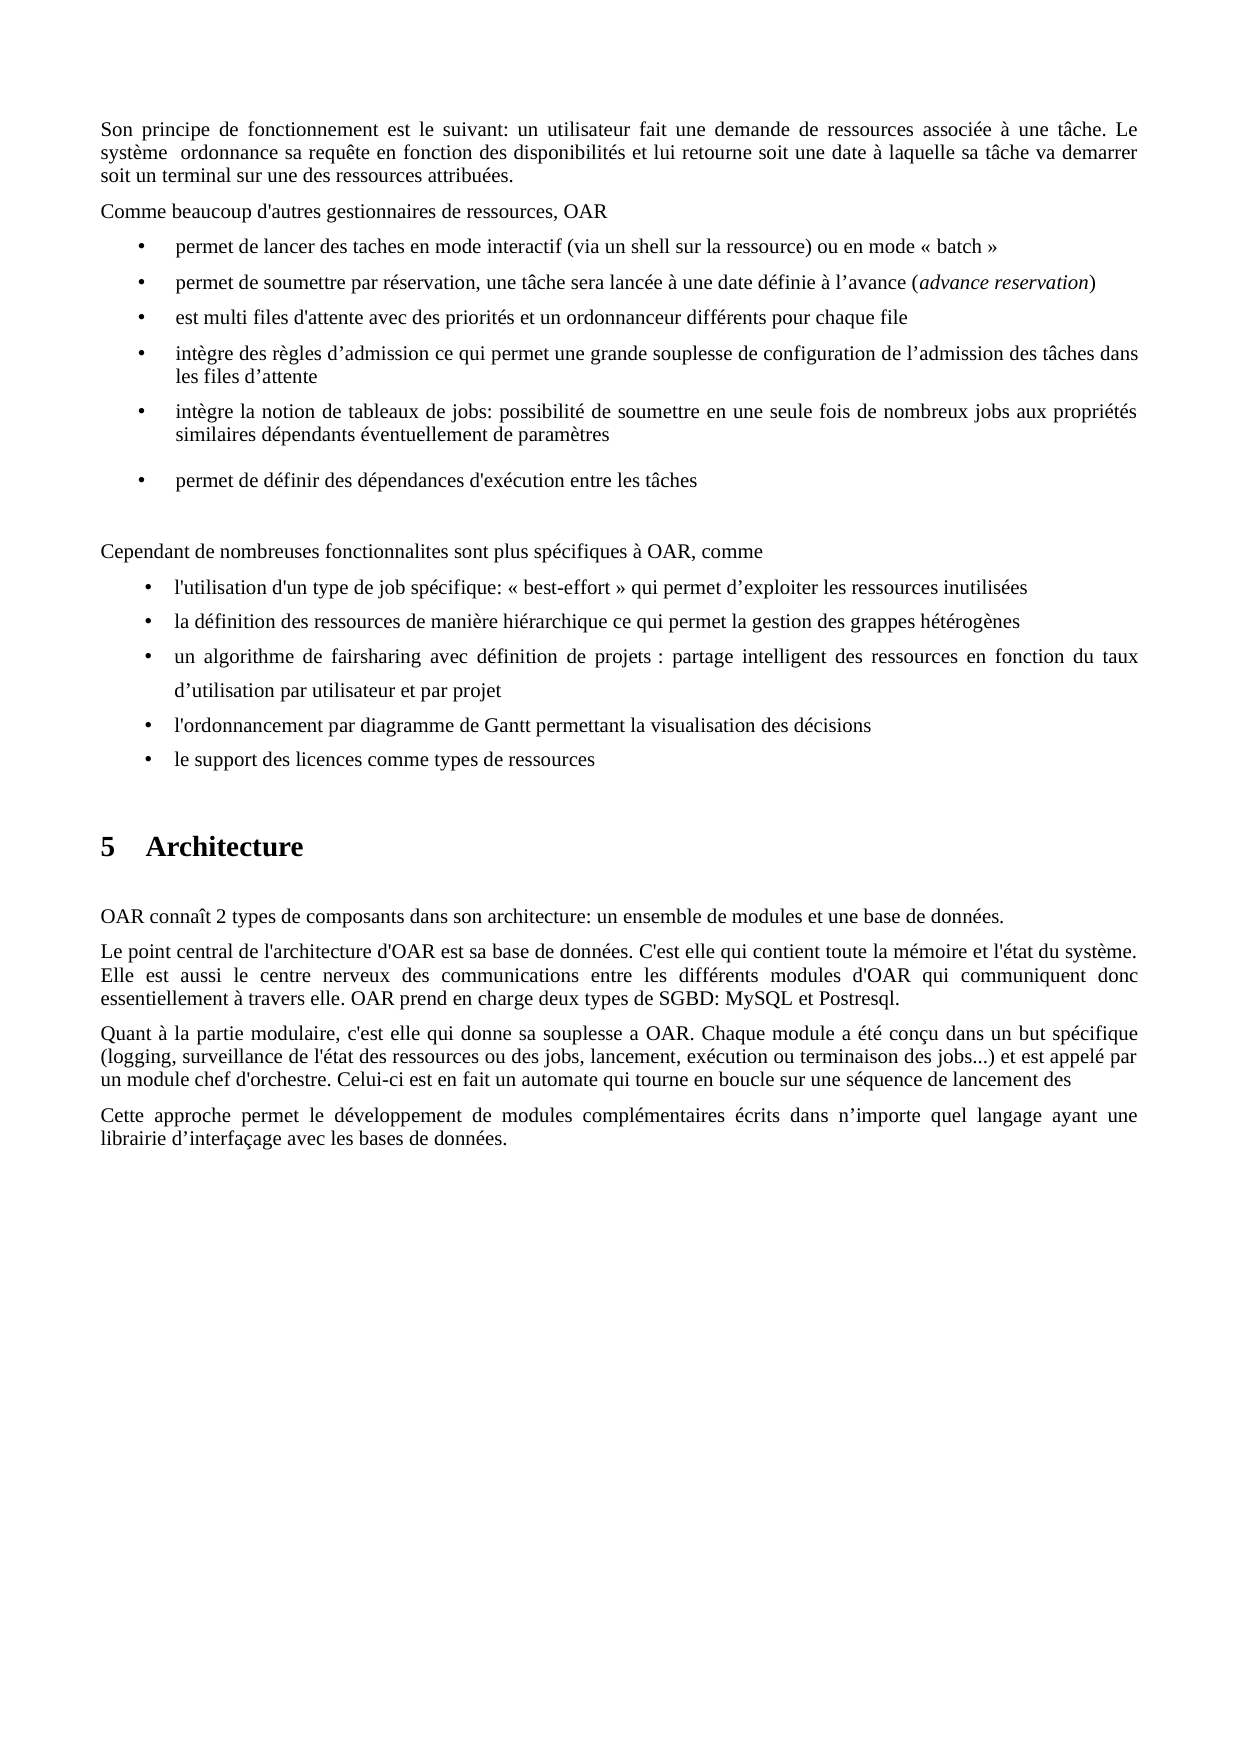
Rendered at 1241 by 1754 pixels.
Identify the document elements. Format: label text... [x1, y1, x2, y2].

text Quant à la partie modulaire, c'est elle qui donne sa souplesse a OAR. Chaque module a été conçu dans un but spécifique (logging, surveillance de l'état des ressources ou des jobs, lancement, exécution ou terminaison des jobs...) et est appelé par un module chef d'orchestre. Celui-ci est en fait un automate qui tourne en boucle sur une séquence de lancement des [100, 1022, 1140, 1091]
subtitle Architecture [100, 831, 1140, 863]
list le support des licences comme types de ressources [144, 748, 1140, 771]
text Le point central de l'architecture d'OAR est sa base de données. C'est elle qui contient toute la mémoire et l'état du système. Elle est aussi le centre nerveux des communications entre les différents modules d'OAR qui communiquent donc essentiellement à travers elle. OAR prend en charge deux types de SGBD: MySQL et Postresql. [100, 940, 1140, 1009]
text OAR connaît 2 types de composants dans son architecture: un ensemble de modules et une base de données. [100, 905, 1140, 928]
text Son principe de fonctionnement est le suivant: un utilisateur fait une demande de ressources associée à une tâche. Le système ordonnance sa requête en fonction des disponibilités et lui retourne soit une date à laquelle sa tâche va demarrer soit un terminal sur une des ressources attribuées. [100, 118, 1140, 187]
list permet de soumettre par réservation, une tâche sera lancée à une date définie à l’avance (advance reservation) [138, 271, 1140, 294]
list est multi files d'attente avec des priorités et un ordonnanceur différents pour chaque file [138, 306, 1140, 329]
list permet de définir des dépendances d'exécution entre les tâches [138, 469, 1140, 492]
list la définition des ressources de manière hiérarchique ce qui permet la gestion des grappes hétérogènes [144, 610, 1140, 633]
list permet de lancer des taches en mode interactif (via un shell sur la ressource) ou en mode « batch » [138, 235, 1140, 258]
list un algorithme de fairsharing avec définition de projets : partage intelligent des ressources en fonction du taux d’utilisation par utilisateur et par projet [144, 645, 1140, 702]
text Cette approche permet le développement de modules complémentaires écrits dans n’importe quel langage ayant une librairie d’interfaçage avec les bases de données. [100, 1103, 1140, 1173]
list l'ordonnancement par diagramme de Gantt permettant la visualisation des décisions [144, 714, 1140, 737]
text Cependant de nombreuses fonctionnalites sont plus spécifiques à OAR, comme [100, 540, 1140, 563]
text Comme beaucoup d'autres gestionnaires de ressources, OAR [100, 200, 1140, 223]
list intègre la notion de tableaux de jobs: possibilité de soumettre en une seule fois de nombreux jobs aux propriétés similaires dépendants éventuellement de paramètres [138, 400, 1140, 446]
list intègre des règles d’admission ce qui permet une grande souplesse de configuration de l’admission des tâches dans les files d’attente [138, 342, 1140, 388]
list l'utilisation d'un type de job spécifique: « best-effort » qui permet d’exploiter les ressources inutilisées [144, 576, 1140, 599]
